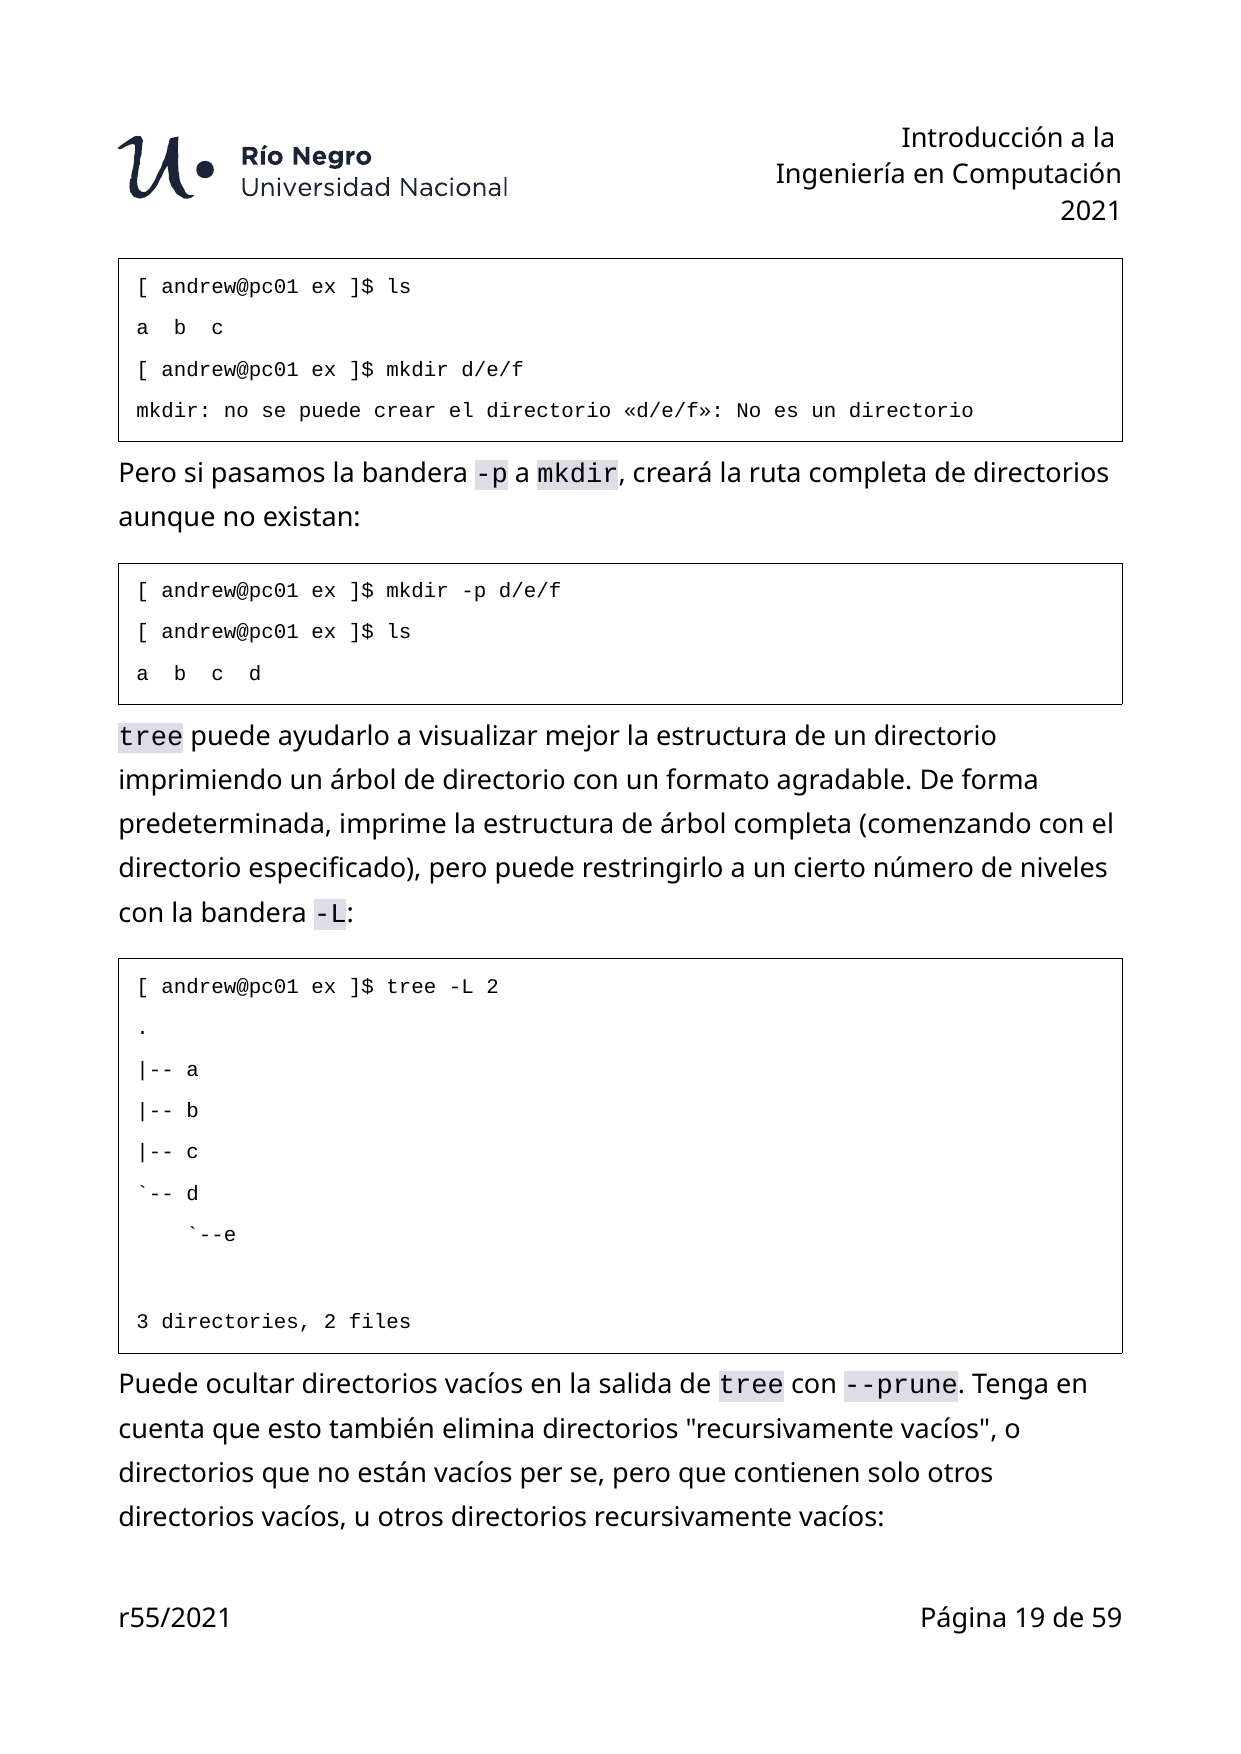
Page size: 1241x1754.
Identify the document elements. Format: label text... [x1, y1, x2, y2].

text `-- d [119, 1165, 1122, 1206]
text |-- b [119, 1082, 1122, 1123]
text [ andrew@pc01 ex ]$ ls [119, 259, 1122, 299]
text Pero si pasamos la bandera -p a mkdir, creará la ruta completa de directorios aunque no existan: [118, 453, 1122, 534]
text Puede ocultar directorios vacíos en la salida de tree con --prune. Tenga en cuenta que esto también elimina directorios "recursivamente vacíos", o directorios que no están vacíos per se, pero que contienen solo otros directorios vacíos, u otros directorios recursivamente vacíos: [118, 1365, 1122, 1534]
text mkdir: no se puede crear el directorio «d/e/f»: No es un directorio [119, 382, 1122, 441]
text . [119, 999, 1122, 1041]
text |-- a [119, 1041, 1122, 1082]
text [ andrew@pc01 ex ]$ mkdir d/e/f [119, 341, 1122, 382]
text [ andrew@pc01 ex ]$ mkdir -p d/e/f [119, 564, 1122, 604]
text a b c [119, 299, 1122, 341]
text |-- c [119, 1123, 1122, 1165]
text [ andrew@pc01 ex ]$ tree -L 2 [119, 959, 1122, 999]
text 3 directories, 2 files [119, 1294, 1122, 1353]
text `--e [119, 1206, 1122, 1248]
text a b c d [119, 645, 1122, 704]
text tree puede ayudarlo a visualizar mejor la estructura de un directorio imprimiendo un árbol de directorio con un formato agradable. De forma predeterminada, imprime la estructura de árbol completa (comenzando con el directorio especificado), pero puede restringirlo a un cierto número de niveles con la bandera -L: [118, 716, 1122, 930]
text [ andrew@pc01 ex ]$ ls [119, 604, 1122, 645]
